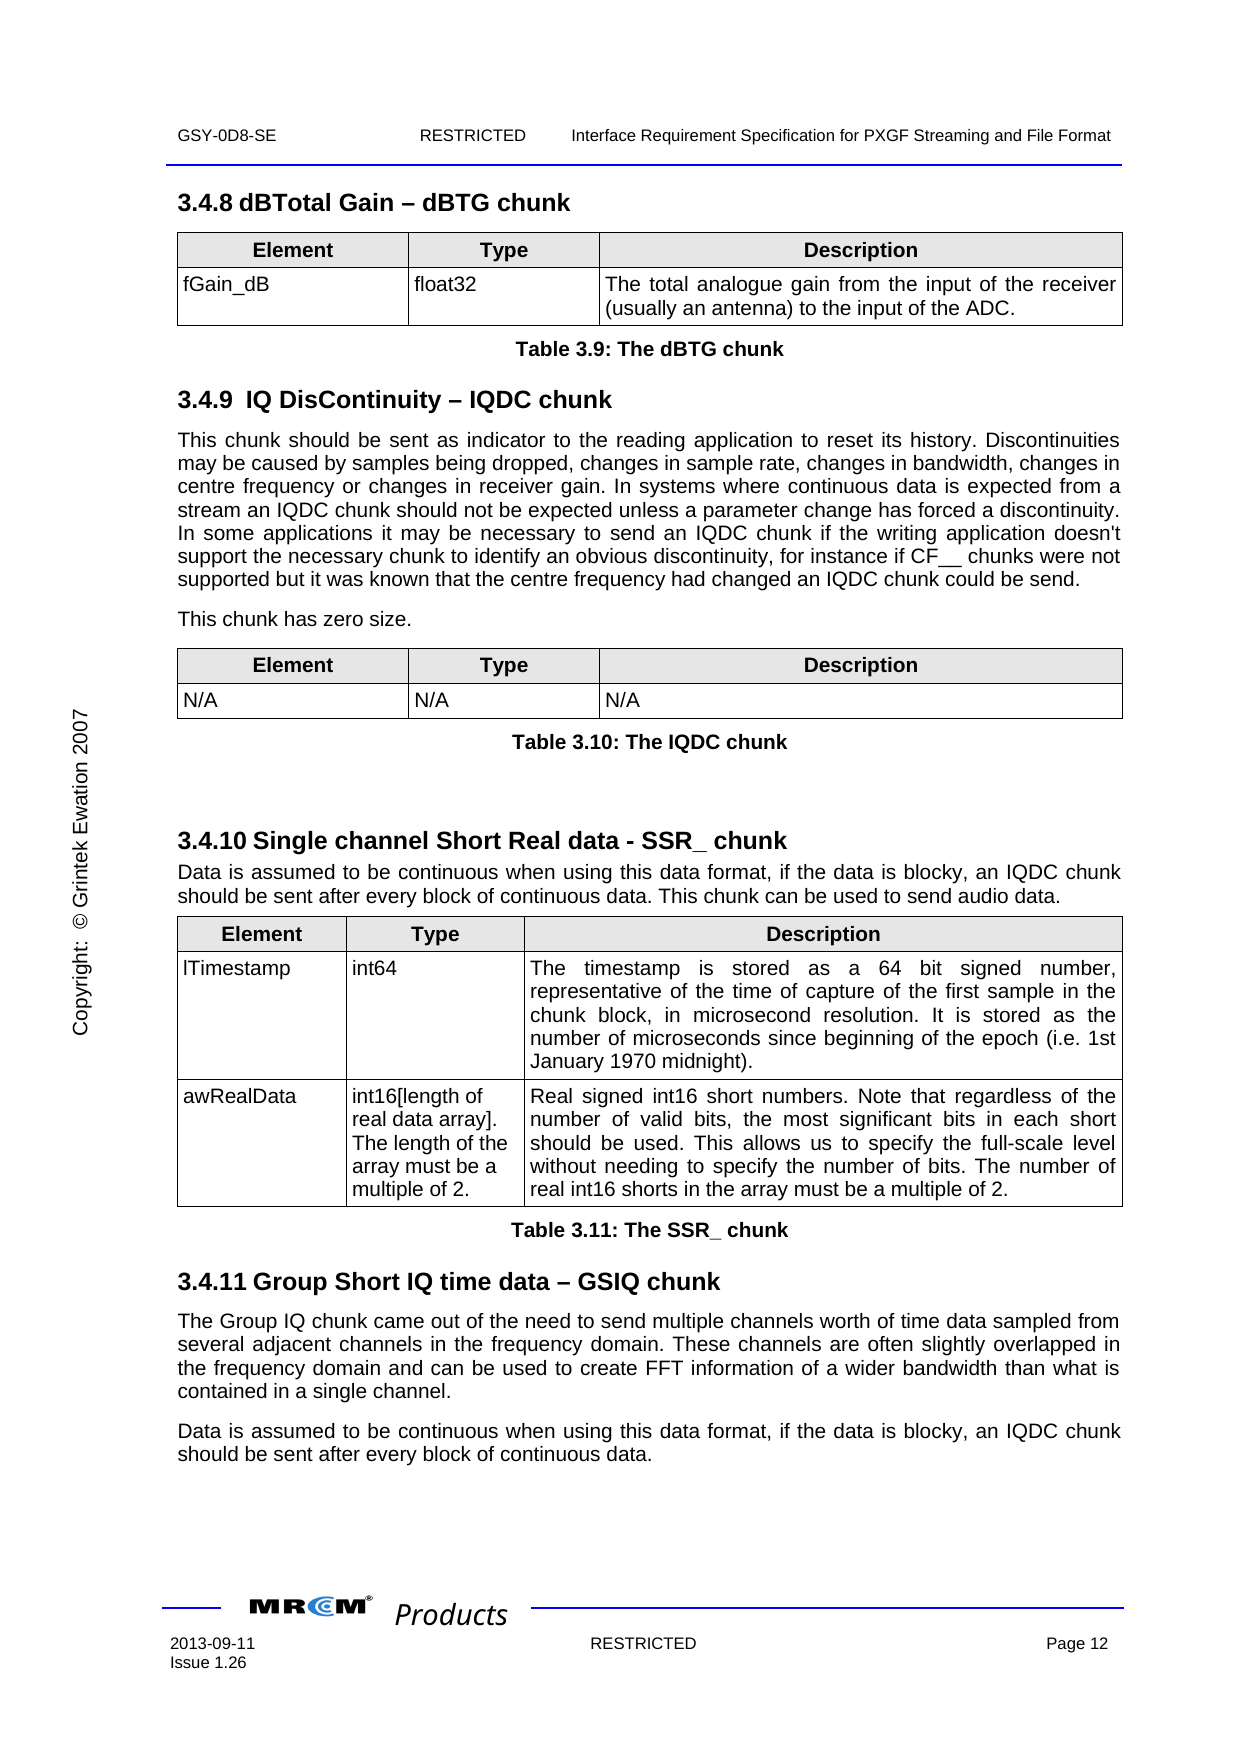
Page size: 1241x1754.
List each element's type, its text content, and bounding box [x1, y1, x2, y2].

text Table 3.10: The IQDC chunk [177, 730, 1122, 753]
table_cell int64 [347, 952, 524, 1079]
table_header Description [525, 917, 1122, 951]
subtitle dBTotal Gain – dBTG chunk [177, 189, 1122, 217]
table_cell N/A [600, 684, 1122, 718]
table_cell The timestamp is stored as a 64 bit signed number, representative of the time of capture of the first sample in the chunk block, in microsecond resolution. It is stored as the number of microseconds since beginning of the epoch (i.e. 1st January 1970 midnight). [525, 952, 1122, 1079]
text Table 3.11: The SSR_ chunk [177, 1219, 1122, 1242]
table_header Type [409, 649, 599, 683]
table_cell awRealData [178, 1080, 346, 1206]
table_cell N/A [409, 684, 599, 718]
subtitle IQ DisContinuity – IQDC chunk [177, 386, 1122, 414]
text The Group IQ chunk came out of the need to send multiple channels worth of time data sampled from several adjacent channels in the frequency domain. These channels are often slightly overlapped in the frequency domain and can be used to create FFT information of a wider bandwidth than what is contained in a single channel. [177, 1310, 1122, 1403]
table_header Element [178, 233, 408, 267]
table_cell int16[length of real data array]. The length of the array must be a multiple of 2. [347, 1080, 524, 1206]
table_cell The total analogue gain from the input of the receiver (usually an antenna) to the input of the ADC. [600, 268, 1122, 325]
table_cell float32 [409, 268, 599, 325]
picture [249, 1595, 375, 1617]
text Data is assumed to be continuous when using this data format, if the data is blocky, an IQDC chunk should be sent after every block of continuous data. This chunk can be used to send audio data. [177, 861, 1122, 907]
text This chunk has zero size. [177, 608, 1122, 631]
table_cell lTimestamp [178, 952, 346, 1079]
table_header Element [178, 917, 346, 951]
subtitle Single channel Short Real data - SSR_ chunk [177, 827, 1122, 855]
table_header Description [600, 649, 1122, 683]
table_cell Real signed int16 short numbers. Note that regardless of the number of valid bits, the most significant bits in each short should be used. This allows us to specify the full-scale level without needing to specify the number of bits. The number of real int16 shorts in the array must be a multiple of 2. [525, 1080, 1122, 1206]
text Table 3.9: The dBTG chunk [177, 338, 1122, 361]
table_header Type [409, 233, 599, 267]
table_cell N/A [178, 684, 408, 718]
text This chunk should be sent as indicator to the reading application to reset its history. Discontinuities may be caused by samples being dropped, changes in sample rate, changes in bandwidth, changes in centre frequency or changes in receiver gain. In systems where continuous data is expected from a stream an IQDC chunk should not be expected unless a parameter change has forced a discontinuity. In some applications it may be necessary to send an IQDC chunk if the writing application doesn't support the necessary chunk to identify an obvious discontinuity, for instance if CF__ chunks were not supported but it was known that the centre frequency had changed an IQDC chunk could be send. [177, 428, 1122, 591]
table_header Element [178, 649, 408, 683]
subtitle Group Short IQ time data – GSIQ chunk [177, 1267, 1122, 1295]
table_header Type [347, 917, 524, 951]
table_cell fGain_dB [178, 268, 408, 325]
table_header Description [600, 233, 1122, 267]
text Data is assumed to be continuous when using this data format, if the data is blocky, an IQDC chunk should be sent after every block of continuous data. [177, 1419, 1122, 1466]
